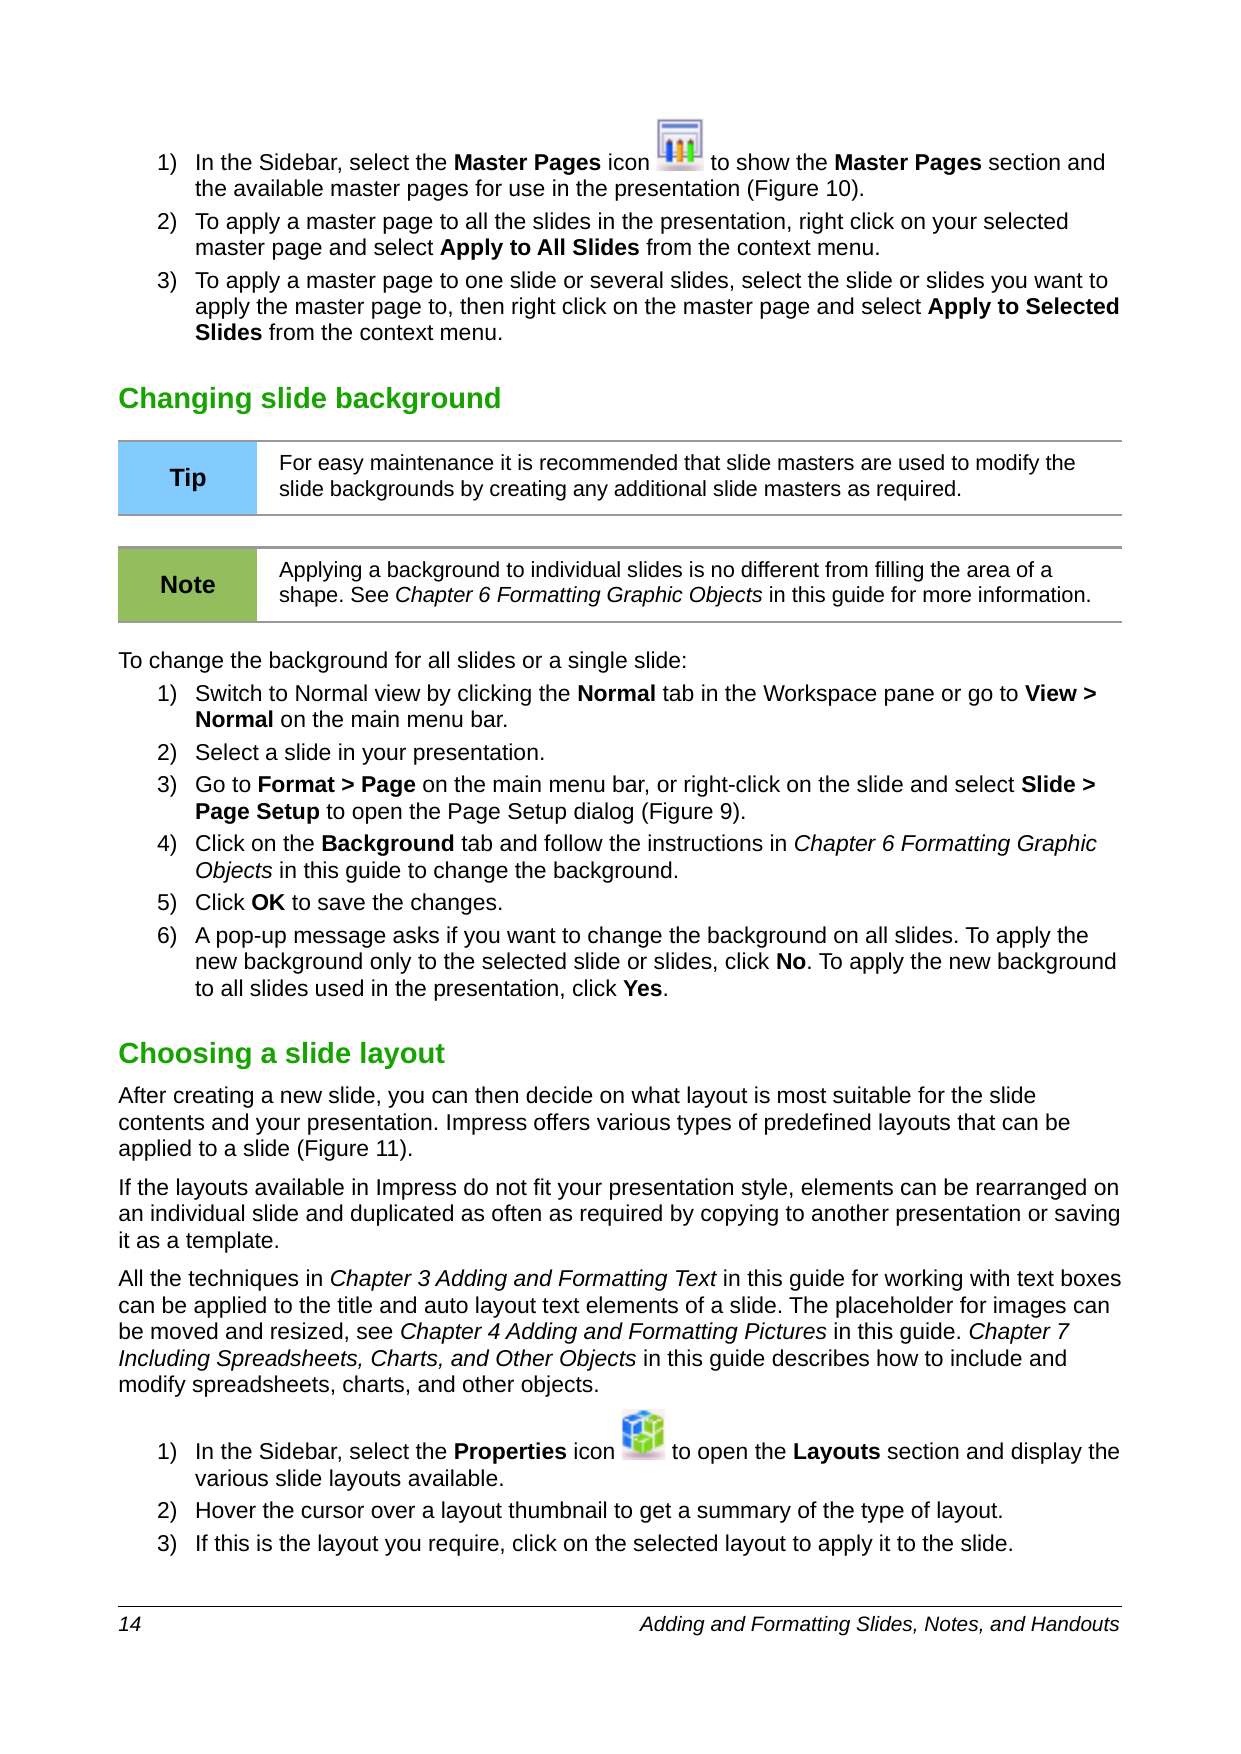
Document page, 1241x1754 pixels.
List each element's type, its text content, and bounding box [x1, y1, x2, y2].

list A pop-up message asks if you want to change the background on all slides. To apply the new background only to the selected slide or slides, click No. To apply the new background to all slides used in the presentation, click Yes. [177, 922, 1122, 1001]
list Go to Format > Page on the main menu bar, or right-click on the slide and select Slide > Page Setup to open the Page Setup dialog (Figure 9). [177, 771, 1122, 824]
text If the layouts available in Impress do not fit your presentation style, elements can be rearranged on an individual slide and duplicated as often as required by copying to another presentation or saving it as a template. [118, 1174, 1122, 1253]
list To apply a master page to all the slides in the presentation, right click on your selected master page and select Apply to All Slides from the context menu. [177, 208, 1122, 260]
subtitle Choosing a slide layout [118, 1036, 1122, 1070]
list Click OK to save the changes. [177, 889, 1122, 916]
list Switch to Normal view by clicking the Normal tab in the Workspace pane or go to View > Normal on the main menu bar. [177, 680, 1122, 732]
list Hover the cursor over a layout thumbnail to get a summary of the type of layout. [177, 1497, 1122, 1523]
table_header Applying a background to individual slides is no different from filling the area of a shape. See Chapter 6 Formatting Graphic Objects in this guide for more information. [258, 549, 1122, 621]
subtitle Changing slide background [118, 381, 1122, 415]
list To apply a master page to one slide or several slides, select the slide or slides you want to apply the master page to, then right click on the master page and select Apply to Selected Slides from the context menu. [177, 267, 1122, 346]
list In the Sidebar, select the Properties icon to open the Layouts section and display the various slide layouts available. [177, 1410, 1122, 1491]
list Select a slide in your presentation. [177, 739, 1122, 765]
table_header For easy maintenance it is recommended that slide masters are used to modify the slide backgrounds by creating any additional slide masters as required. [258, 442, 1122, 514]
list If this is the layout you require, click on the selected layout to apply it to the slide. [177, 1530, 1122, 1556]
list In the Sidebar, select the Master Pages icon to show the Master Pages section and the available master pages for use in the presentation (Figure 10). [177, 118, 1122, 201]
list Click on the Background tab and follow the instructions in Chapter 6 Formatting Graphic Objects in this guide to change the background. [177, 830, 1122, 883]
text All the techniques in Chapter 3 Adding and Formatting Text in this guide for working with text boxes can be applied to the title and auto layout text elements of a slide. The placeholder for images can be moved and resized, see Chapter 4 Adding and Formatting Pictures in this guide. Chapter 7 Including Spreadsheets, Charts, and Other Objects in this guide describes how to include and modify spreadsheets, charts, and other objects. [118, 1265, 1122, 1397]
picture [656, 118, 704, 171]
list To change the background for all slides or a single slide: [118, 647, 1122, 673]
picture [621, 1409, 666, 1460]
table_header Note [118, 549, 257, 621]
table_header Tip [118, 442, 257, 514]
text After creating a new slide, you can then decide on what layout is most suitable for the slide contents and your presentation. Impress offers various types of predefined layouts that can be applied to a slide (Figure 11). [118, 1082, 1122, 1161]
